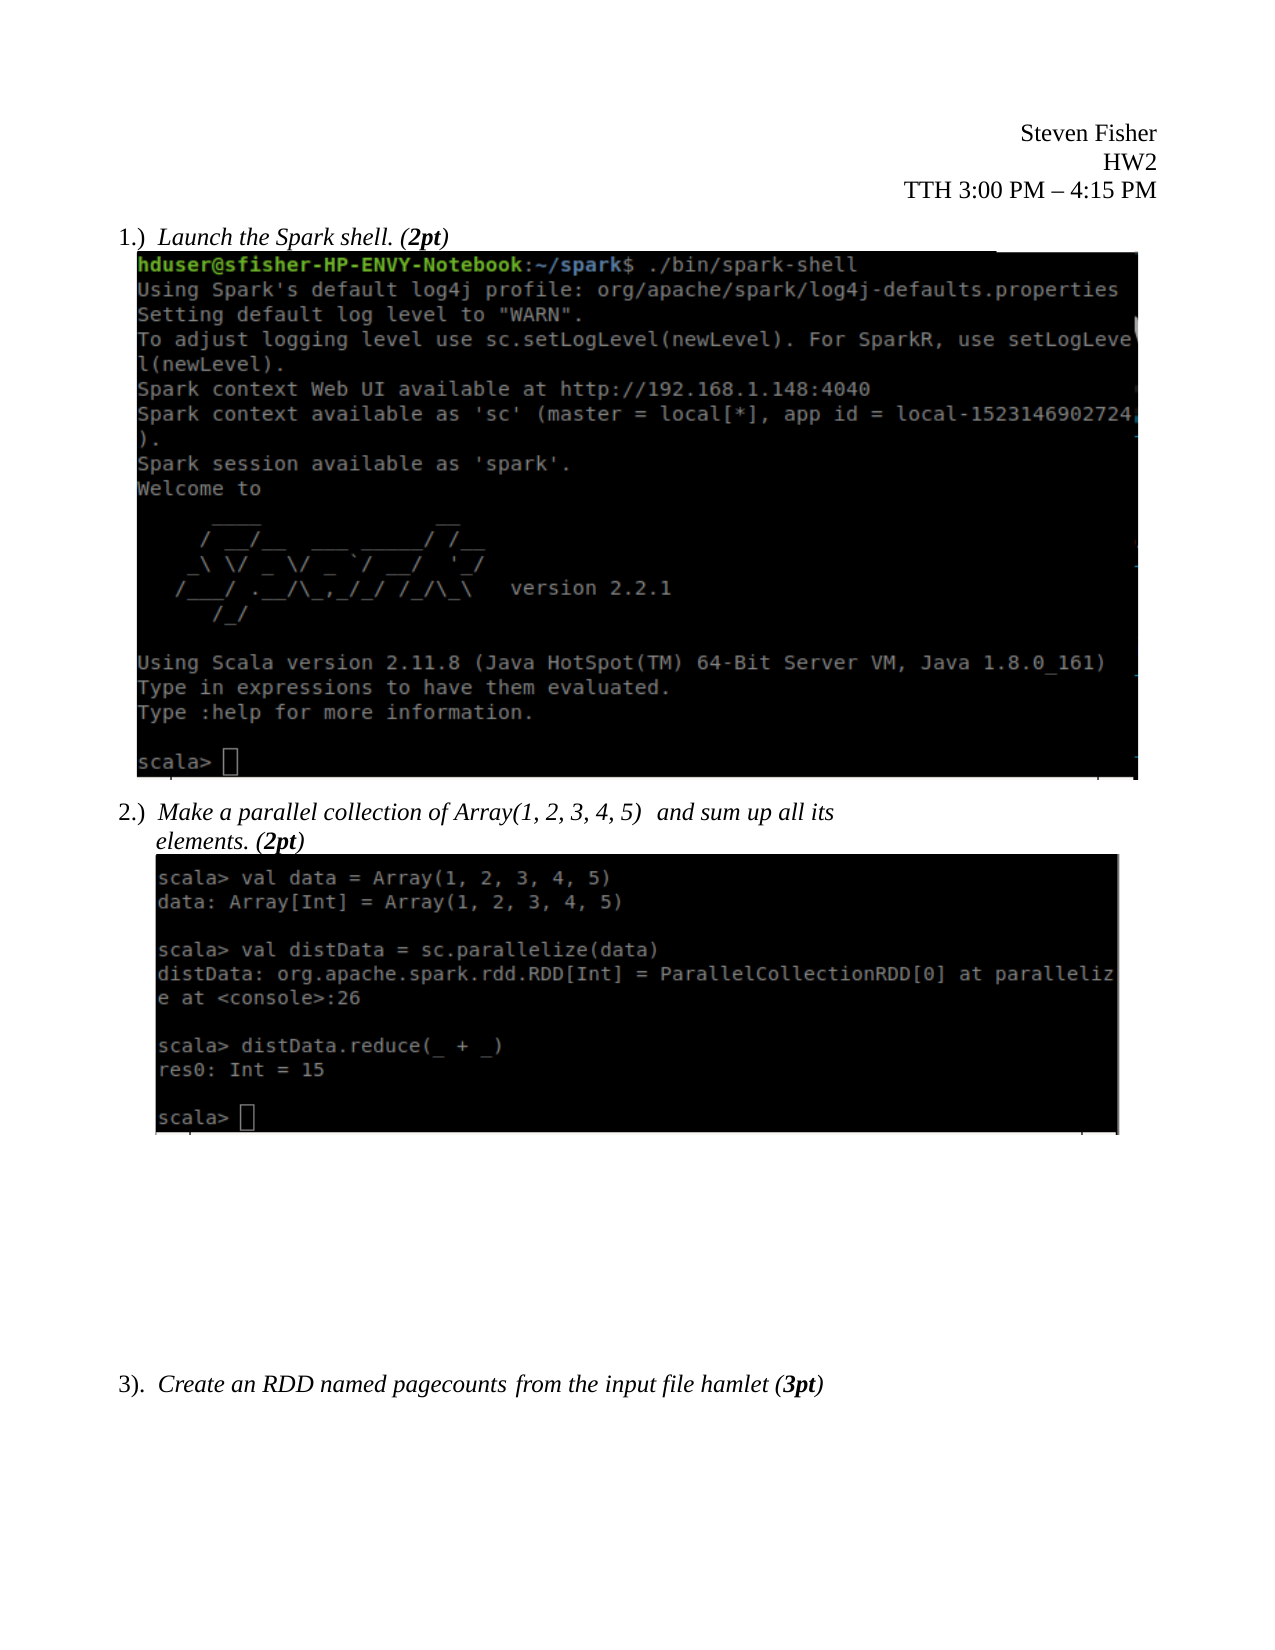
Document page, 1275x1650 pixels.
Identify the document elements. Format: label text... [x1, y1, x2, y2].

text 1.) Launch the Spark shell. (2pt) [118, 222, 1157, 251]
text 2.) Make a parallel collection of Array(1, 2, 3, 4, 5) and sum up all its [118, 797, 1157, 826]
list 3). Create an RDD named pagecounts from the input file hamlet (3pt) [118, 1369, 1157, 1398]
text Steven Fisher [118, 118, 1157, 147]
picture [155, 854, 1120, 1135]
text HW2 [118, 147, 1157, 176]
text elements. (2pt) [118, 826, 1157, 855]
text TTH 3:00 PM – 4:15 PM [118, 176, 1157, 204]
picture [136, 251, 1139, 780]
